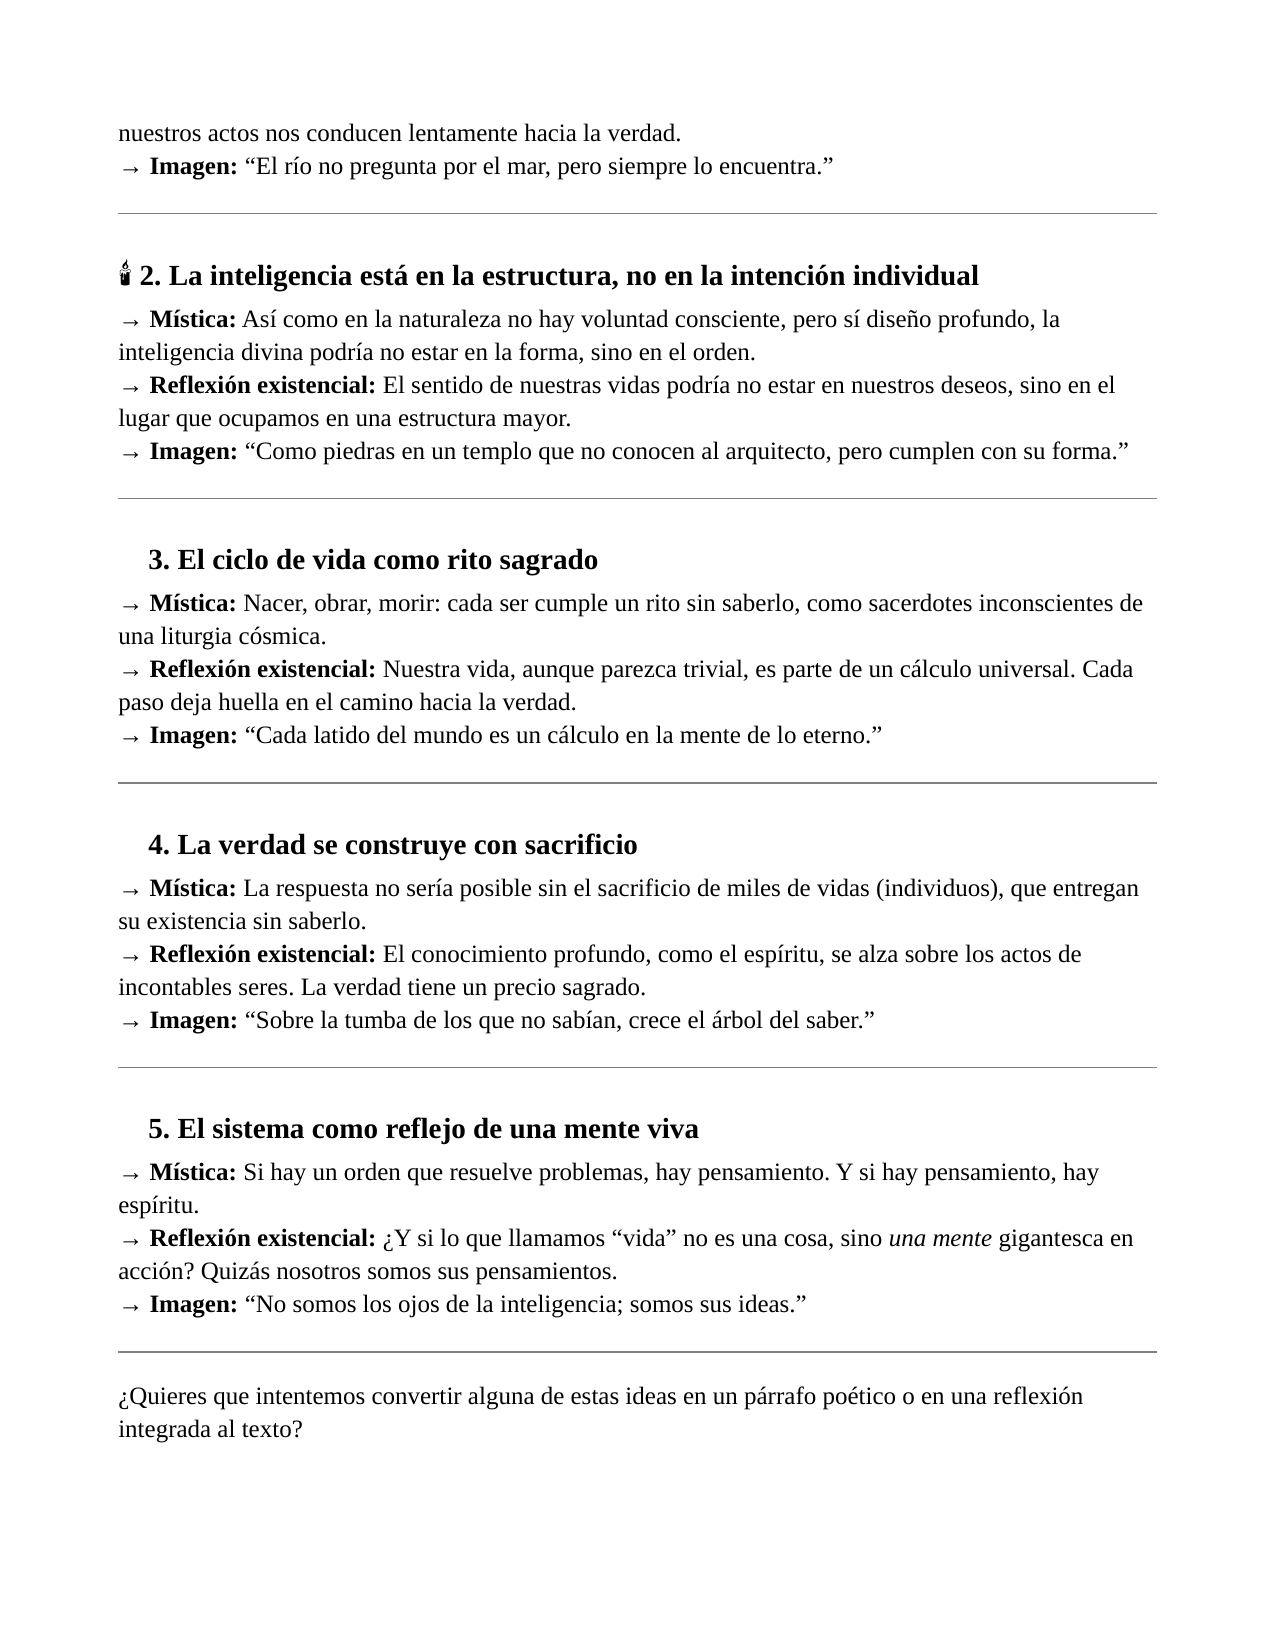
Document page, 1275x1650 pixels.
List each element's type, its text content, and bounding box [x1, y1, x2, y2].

text ¿Quieres que intentemos convertir alguna de estas ideas en un párrafo poético o en una reflexión integrada al texto? [118, 1381, 1157, 1443]
text → Mística: Nacer, obrar, morir: cada ser cumple un rito sin saberlo, como sacerdotes inconscientes de una liturgia cósmica. → Reflexión existencial: Nuestra vida, aunque parezca trivial, es parte de un cálculo universal. Cada paso deja huella en el camino hacia la verdad. → Imagen: “Cada latido del mundo es un cálculo en la mente de lo eterno.” [118, 588, 1157, 749]
text nuestros actos nos conducen lentamente hacia la verdad. → Imagen: “El río no pregunta por el mar, pero siempre lo encuentra.” [118, 118, 1157, 180]
subtitle 🌿 4. La verdad se construye con sacrificio [118, 827, 1157, 860]
subtitle 🔁 3. El ciclo de vida como rito sagrado [118, 542, 1157, 576]
text → Mística: Si hay un orden que resuelve problemas, hay pensamiento. Y si hay pensamiento, hay espíritu. → Reflexión existencial: ¿Y si lo que llamamos “vida” no es una cosa, sino una mente gigantesca en acción? Quizás nosotros somos sus pensamientos. → Imagen: “No somos los ojos de la inteligencia; somos sus ideas.” [118, 1157, 1157, 1318]
text → Mística: Así como en la naturaleza no hay voluntad consciente, pero sí diseño profundo, la inteligencia divina podría no estar en la forma, sino en el orden. → Reflexión existencial: El sentido de nuestras vidas podría no estar en nuestros deseos, sino en el lugar que ocupamos en una estructura mayor. → Imagen: “Como piedras en un templo que no conocen al arquitecto, pero cumplen con su forma.” [118, 304, 1157, 464]
subtitle 🔮 5. El sistema como reflejo de una mente viva [118, 1111, 1157, 1145]
text → Mística: La respuesta no sería posible sin el sacrificio de miles de vidas (individuos), que entregan su existencia sin saberlo. → Reflexión existencial: El conocimiento profundo, como el espíritu, se alza sobre los actos de incontables seres. La verdad tiene un precio sagrado. → Imagen: “Sobre la tumba de los que no sabían, crece el árbol del saber.” [118, 873, 1157, 1034]
subtitle 🕯️ 2. La inteligencia está en la estructura, no en la intención individual [118, 258, 1157, 291]
